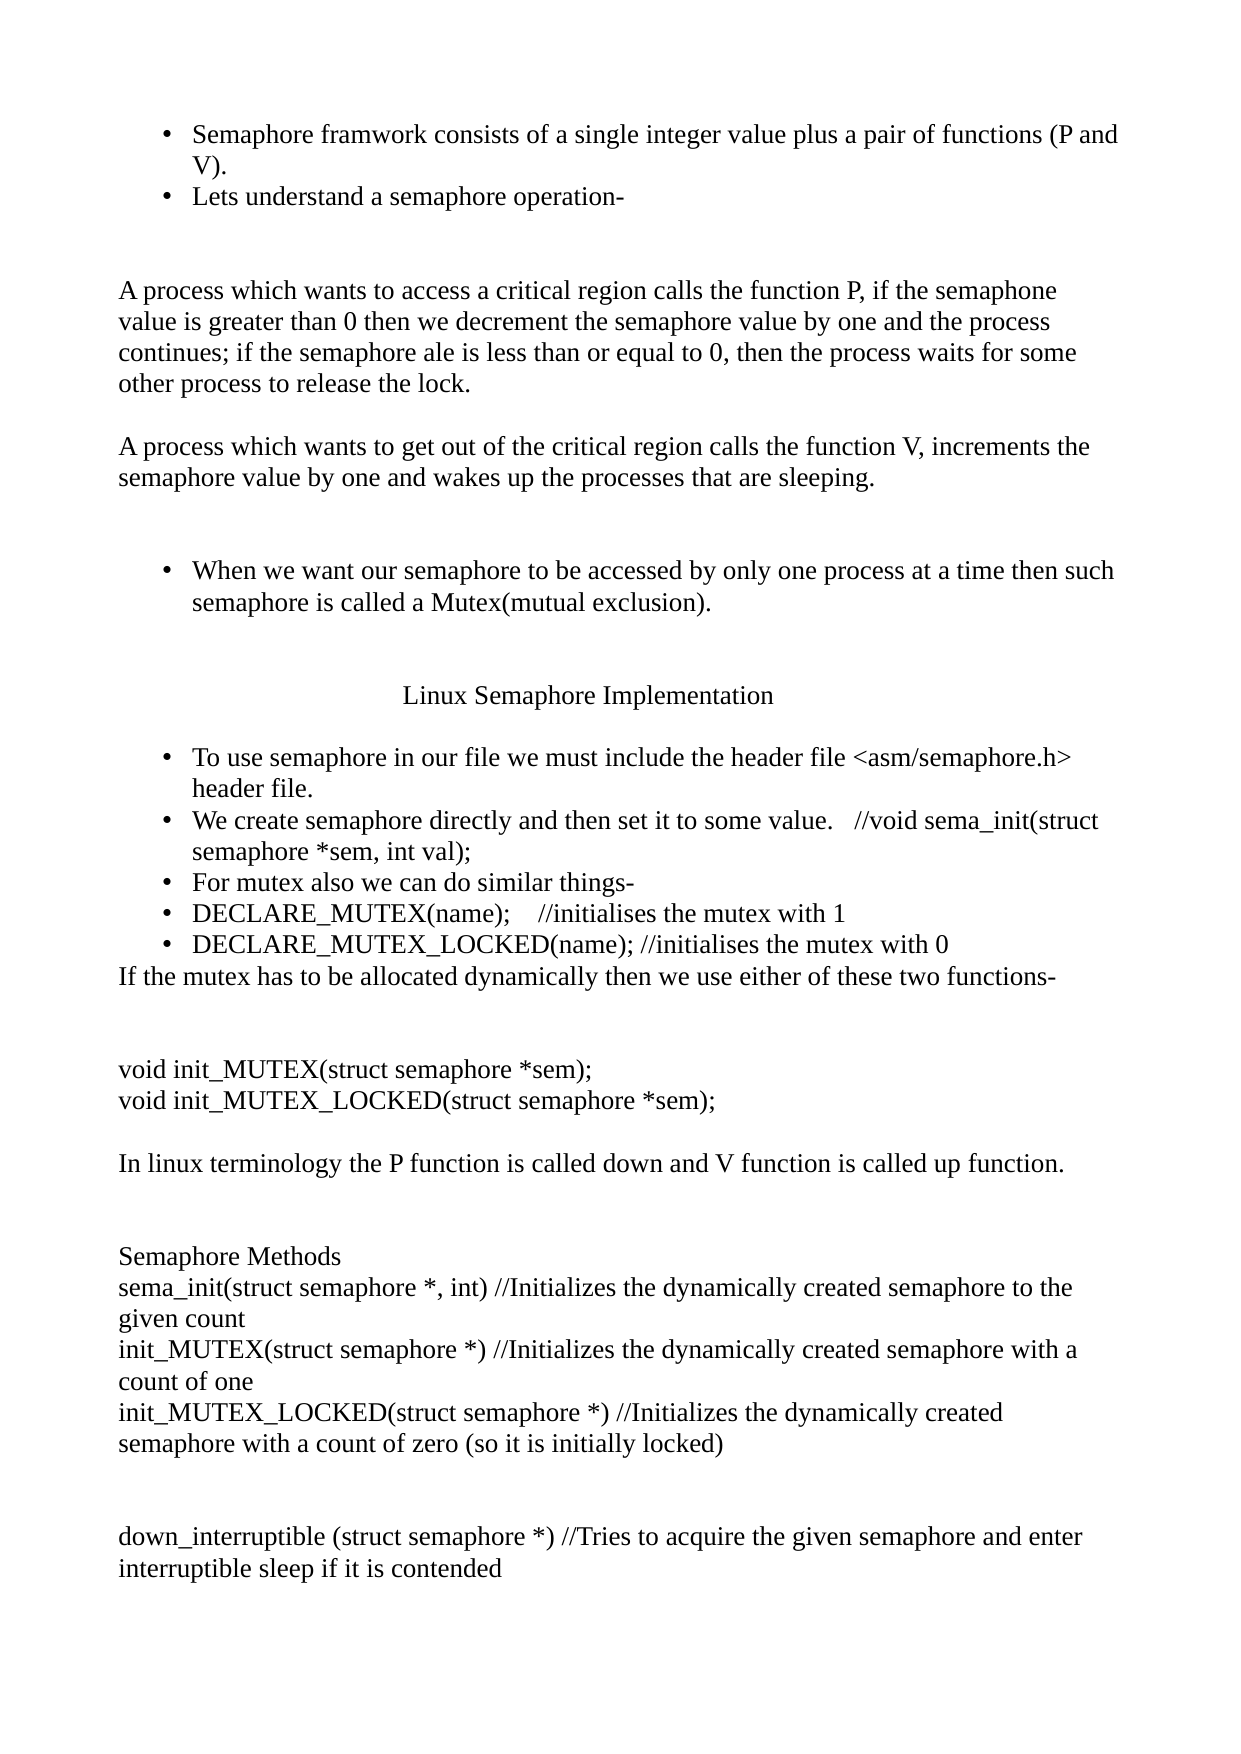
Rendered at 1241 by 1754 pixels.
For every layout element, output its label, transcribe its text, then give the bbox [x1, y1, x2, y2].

text down_interruptible (struct semaphore *) //Tries to acquire the given semaphore and enter interruptible sleep if it is contended [118, 1521, 1122, 1583]
text Linux Semaphore Implementation [118, 679, 1122, 710]
text If the mutex has to be allocated dynamically then we use either of these two functions- [118, 960, 1122, 991]
list Lets understand a semaphore operation- [162, 181, 1122, 212]
list DECLARE_MUTEX_LOCKED(name); //initialises the mutex with 0 [162, 929, 1122, 960]
list We create semaphore directly and then set it to some value. //void sema_init(struct semaphore *sem, int val); [162, 804, 1122, 866]
text Semaphore Methods [118, 1240, 1122, 1271]
text A process which wants to access a critical region calls the function P, if the semaphone value is greater than 0 then we decrement the semaphore value by one and the process continues; if the semaphore ale is less than or equal to 0, then the process waits for some other process to release the lock. A process which wants to get out of the critical region calls the function V, increments the semaphore value by one and wakes up the processes that are sleeping. [118, 243, 1122, 554]
text void init_MUTEX_LOCKED(struct semaphore *sem); [118, 1084, 1122, 1116]
text init_MUTEX(struct semaphore *) //Initializes the dynamically created semaphore with a count of one [118, 1334, 1122, 1396]
text void init_MUTEX(struct semaphore *sem); [118, 1053, 1122, 1084]
list To use semaphore in our file we must include the header file <asm/semaphore.h> header file. [162, 741, 1122, 804]
text init_MUTEX_LOCKED(struct semaphore *) //Initializes the dynamically created semaphore with a count of zero (so it is initially locked) [118, 1396, 1122, 1458]
list When we want our semaphore to be accessed by only one process at a time then such semaphore is called a Mutex(mutual exclusion). [162, 554, 1122, 617]
text sema_init(struct semaphore *, int) //Initializes the dynamically created semaphore to the given count [118, 1271, 1122, 1334]
list Semaphore framwork consists of a single integer value plus a pair of functions (P and V). [162, 118, 1122, 181]
list For mutex also we can do similar things- [162, 866, 1122, 897]
text In linux terminology the P function is called down and V function is called up function. [118, 1147, 1122, 1178]
list DECLARE_MUTEX(name); //initialises the mutex with 1 [162, 897, 1122, 929]
